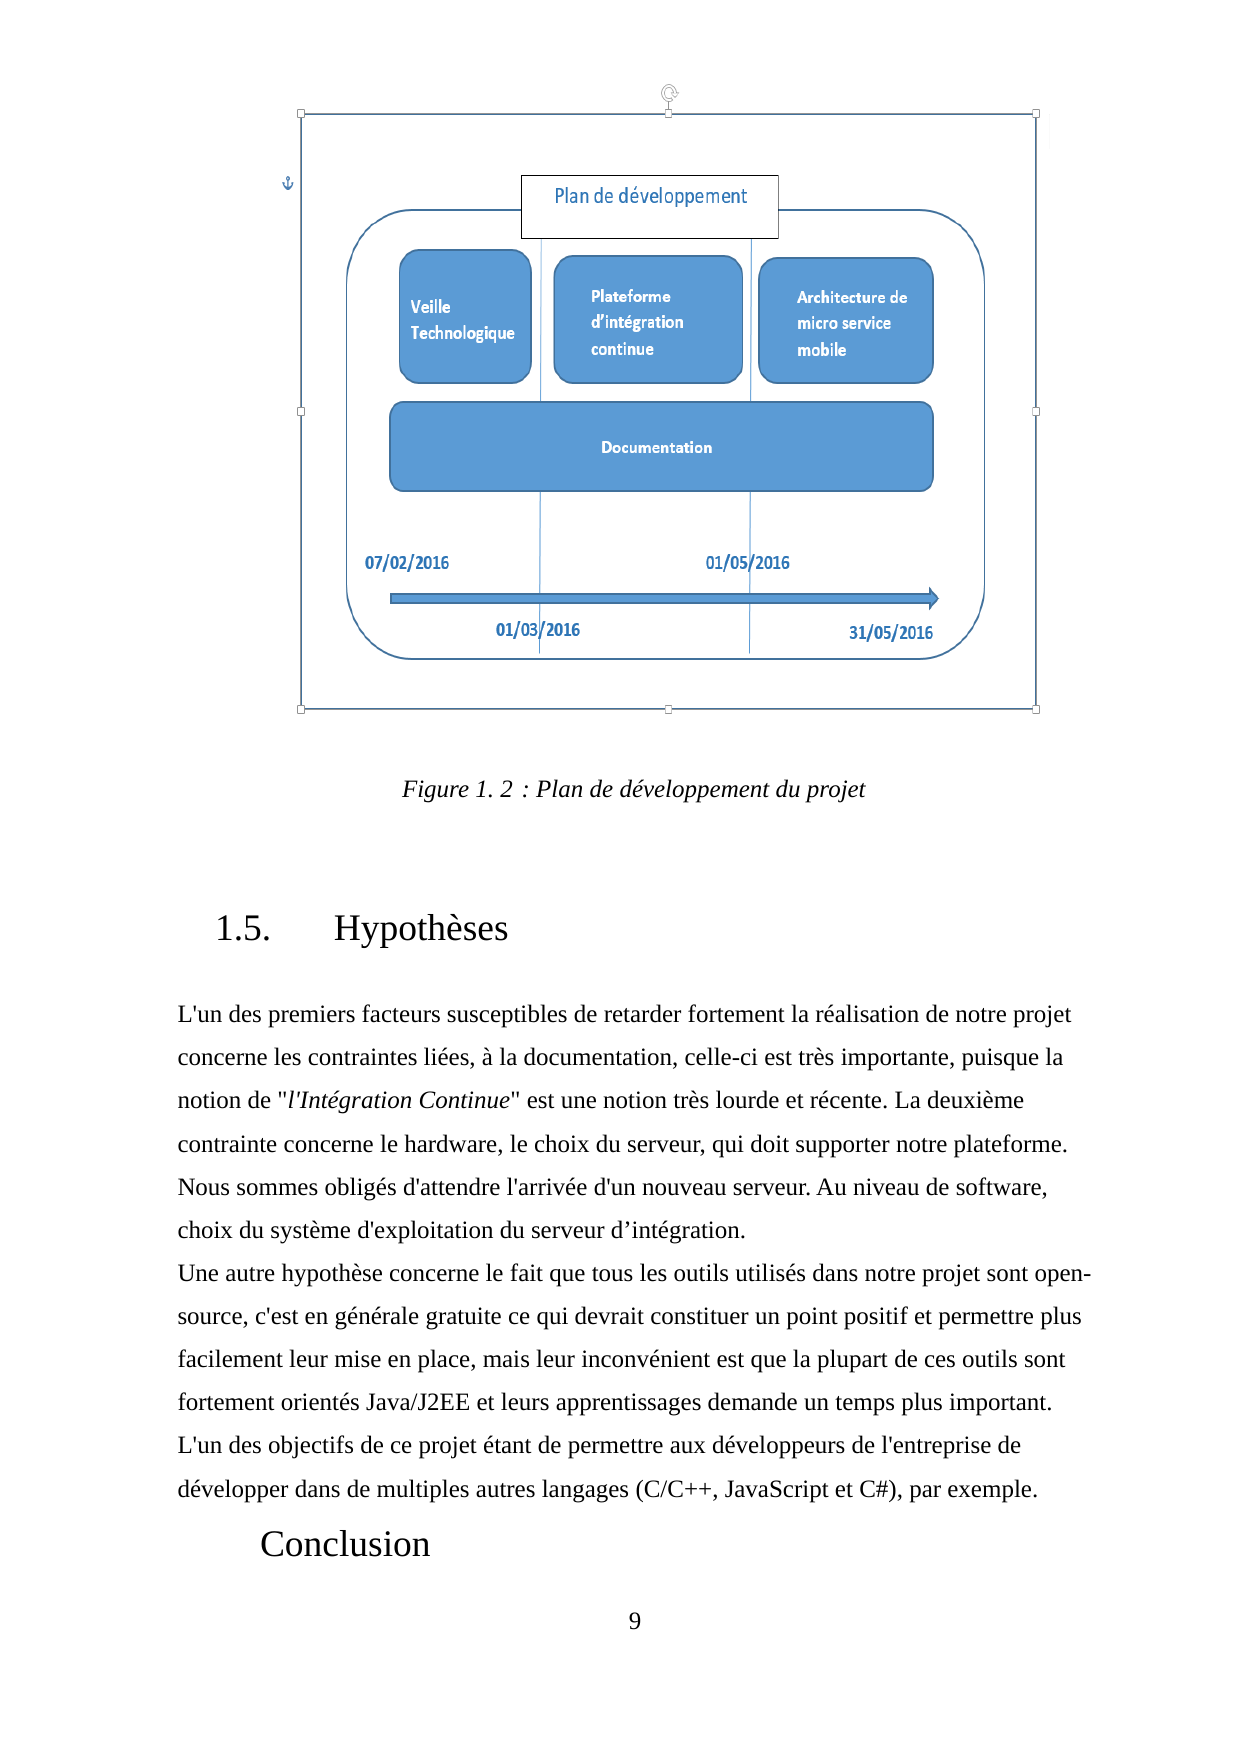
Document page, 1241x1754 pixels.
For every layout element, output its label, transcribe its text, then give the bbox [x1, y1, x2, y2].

text Une autre hypothèse concerne le fait que tous les outils utilisés dans notre projet sont open-source, c'est en générale gratuite ce qui devrait constituer un point positif et permettre plus facilement leur mise en place, mais leur inconvénient est que la plupart de ces outils sont fortement orientés Java/J2EE et leurs apprentissages demande un temps plus important. L'un des objectifs de ce projet étant de permettre aux développeurs de l'entreprise de développer dans de multiples autres langages (C/C++, JavaScript et C#), par exemple. [177, 1258, 1092, 1502]
subtitle Conclusion [260, 1521, 1092, 1564]
list Hypothèses [215, 906, 1092, 949]
text L'un des premiers facteurs susceptibles de retarder fortement la réalisation de notre projet concerne les contraintes liées, à la documentation, celle-ci est très importante, puisque la notion de "l'Intégration Continue" est une notion très lourde et récente. La deuxième contrainte concerne le hardware, le choix du serveur, qui doit supporter notre plateforme. Nous sommes obligés d'attendre l'arrivée d'un nouveau serveur. Au niveau de software, choix du système d'exploitation du serveur d’intégration. [177, 999, 1092, 1244]
text Figure 1. 2 : Plan de développement du projet [177, 774, 1092, 803]
